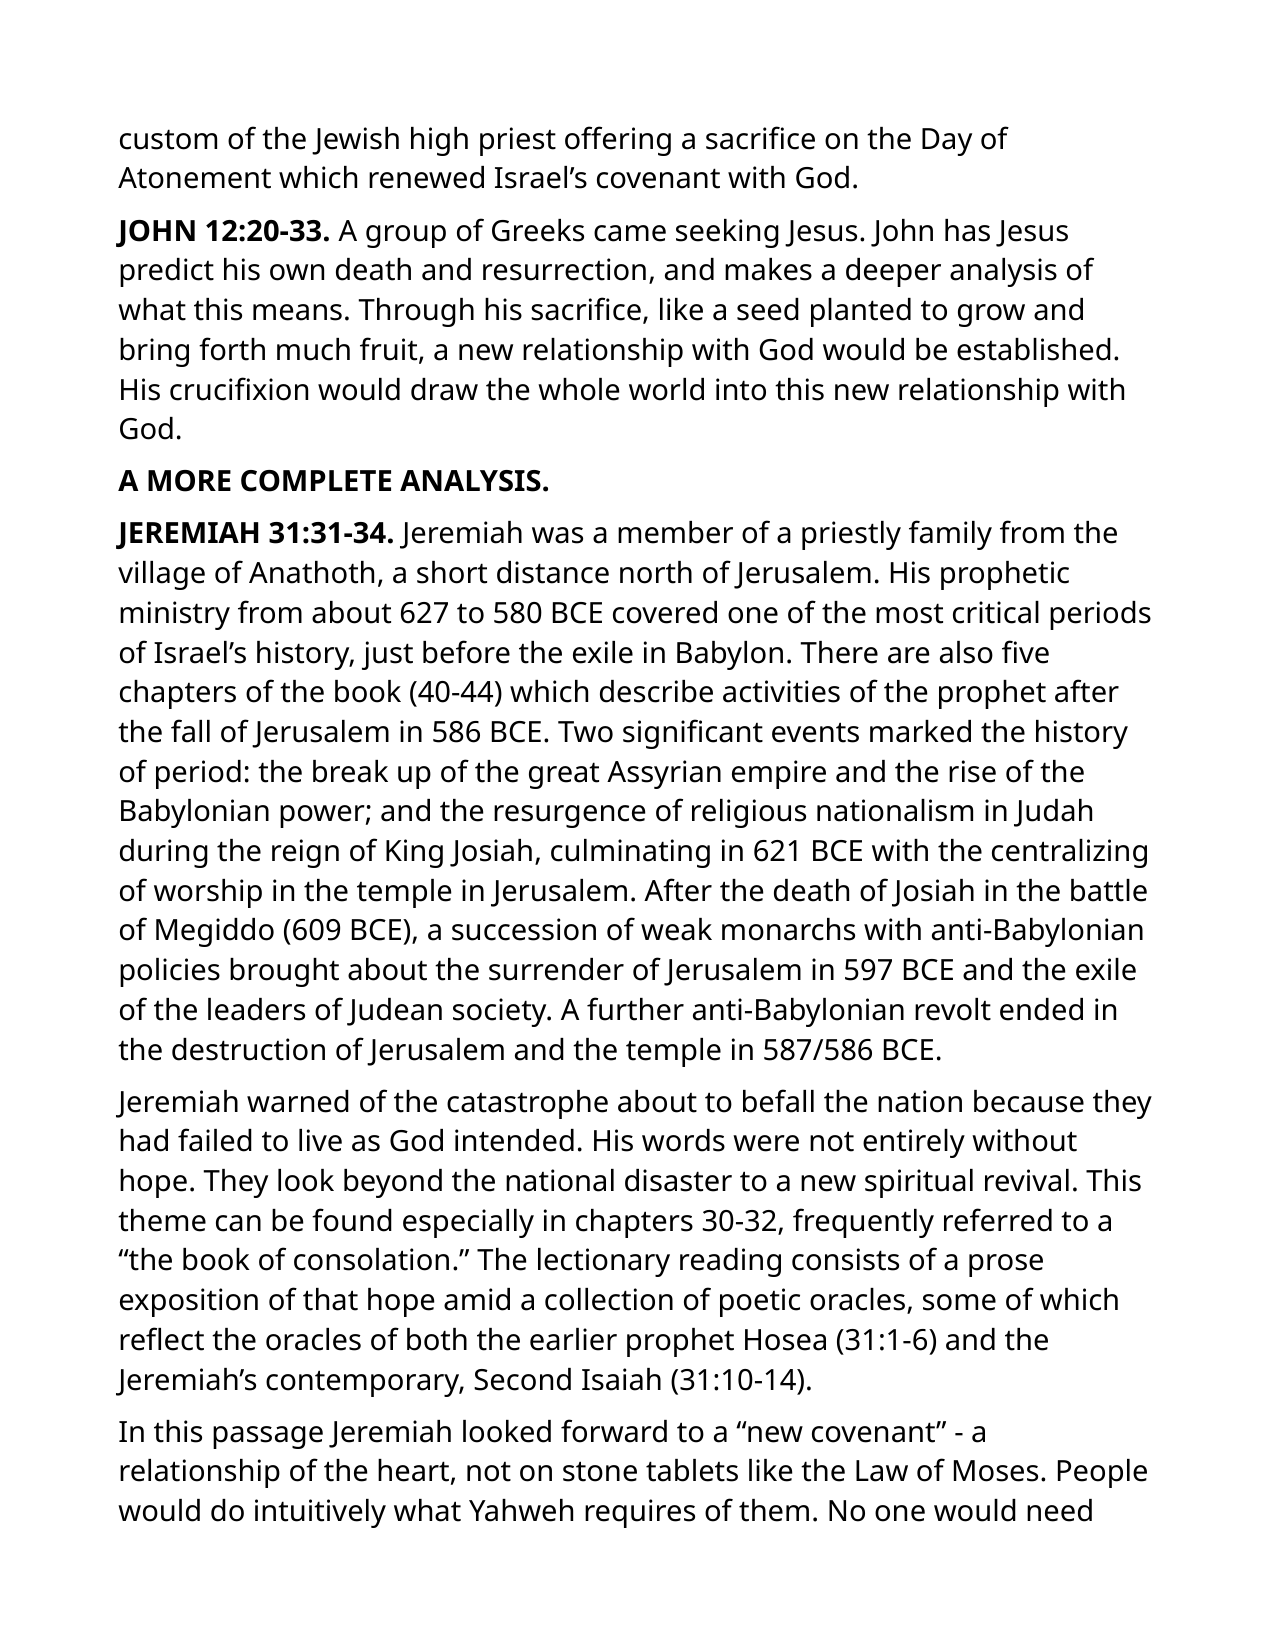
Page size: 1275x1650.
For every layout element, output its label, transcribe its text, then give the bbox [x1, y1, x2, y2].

text custom of the Jewish high priest offering a sacrifice on the Day of Atonement which renewed Israel’s covenant with God. [118, 118, 1157, 197]
text Jeremiah warned of the catastrophe about to befall the nation because they had failed to live as God intended. His words were not entirely without hope. They look beyond the national disaster to a new spiritual revival. This theme can be found especially in chapters 30-32, frequently referred to a “the book of consolation.” The lectionary reading consists of a prose exposition of that hope amid a collection of poetic oracles, some of which reflect the oracles of both the earlier prophet Hosea (31:1-6) and the Jeremiah’s contemporary, Second Isaiah (31:10-14). [118, 1081, 1157, 1398]
text JOHN 12:20-33. A group of Greeks came seeking Jesus. John has Jesus predict his own death and resurrection, and makes a deeper analysis of what this means. Through his sacrifice, like a seed planted to grow and bring forth much fruit, a new relationship with God would be established. His crucifixion would draw the whole world into this new relationship with God. [118, 210, 1157, 448]
text In this passage Jeremiah looked forward to a “new covenant” - a relationship of the heart, not on stone tablets like the Law of Moses. People would do intuitively what Yahweh requires of them. No one would need [118, 1411, 1157, 1530]
text JEREMIAH 31:31-34. Jeremiah was a member of a priestly family from the village of Anathoth, a short distance north of Jerusalem. His prophetic ministry from about 627 to 580 BCE covered one of the most critical periods of Israel’s history, just before the exile in Babylon. There are also five chapters of the book (40-44) which describe activities of the prophet after the fall of Jerusalem in 586 BCE. Two significant events marked the history of period: the break up of the great Assyrian empire and the rise of the Babylonian power; and the resurgence of religious nationalism in Judah during the reign of King Josiah, culminating in 621 BCE with the centralizing of worship in the temple in Jerusalem. After the death of Josiah in the battle of Megiddo (609 BCE), a succession of weak monarchs with anti-Babylonian policies brought about the surrender of Jerusalem in 597 BCE and the exile of the leaders of Judean society. A further anti-Babylonian revolt ended in the destruction of Jerusalem and the temple in 587/586 BCE. [118, 513, 1157, 1068]
text A MORE COMPLETE ANALYSIS. [118, 461, 1157, 500]
